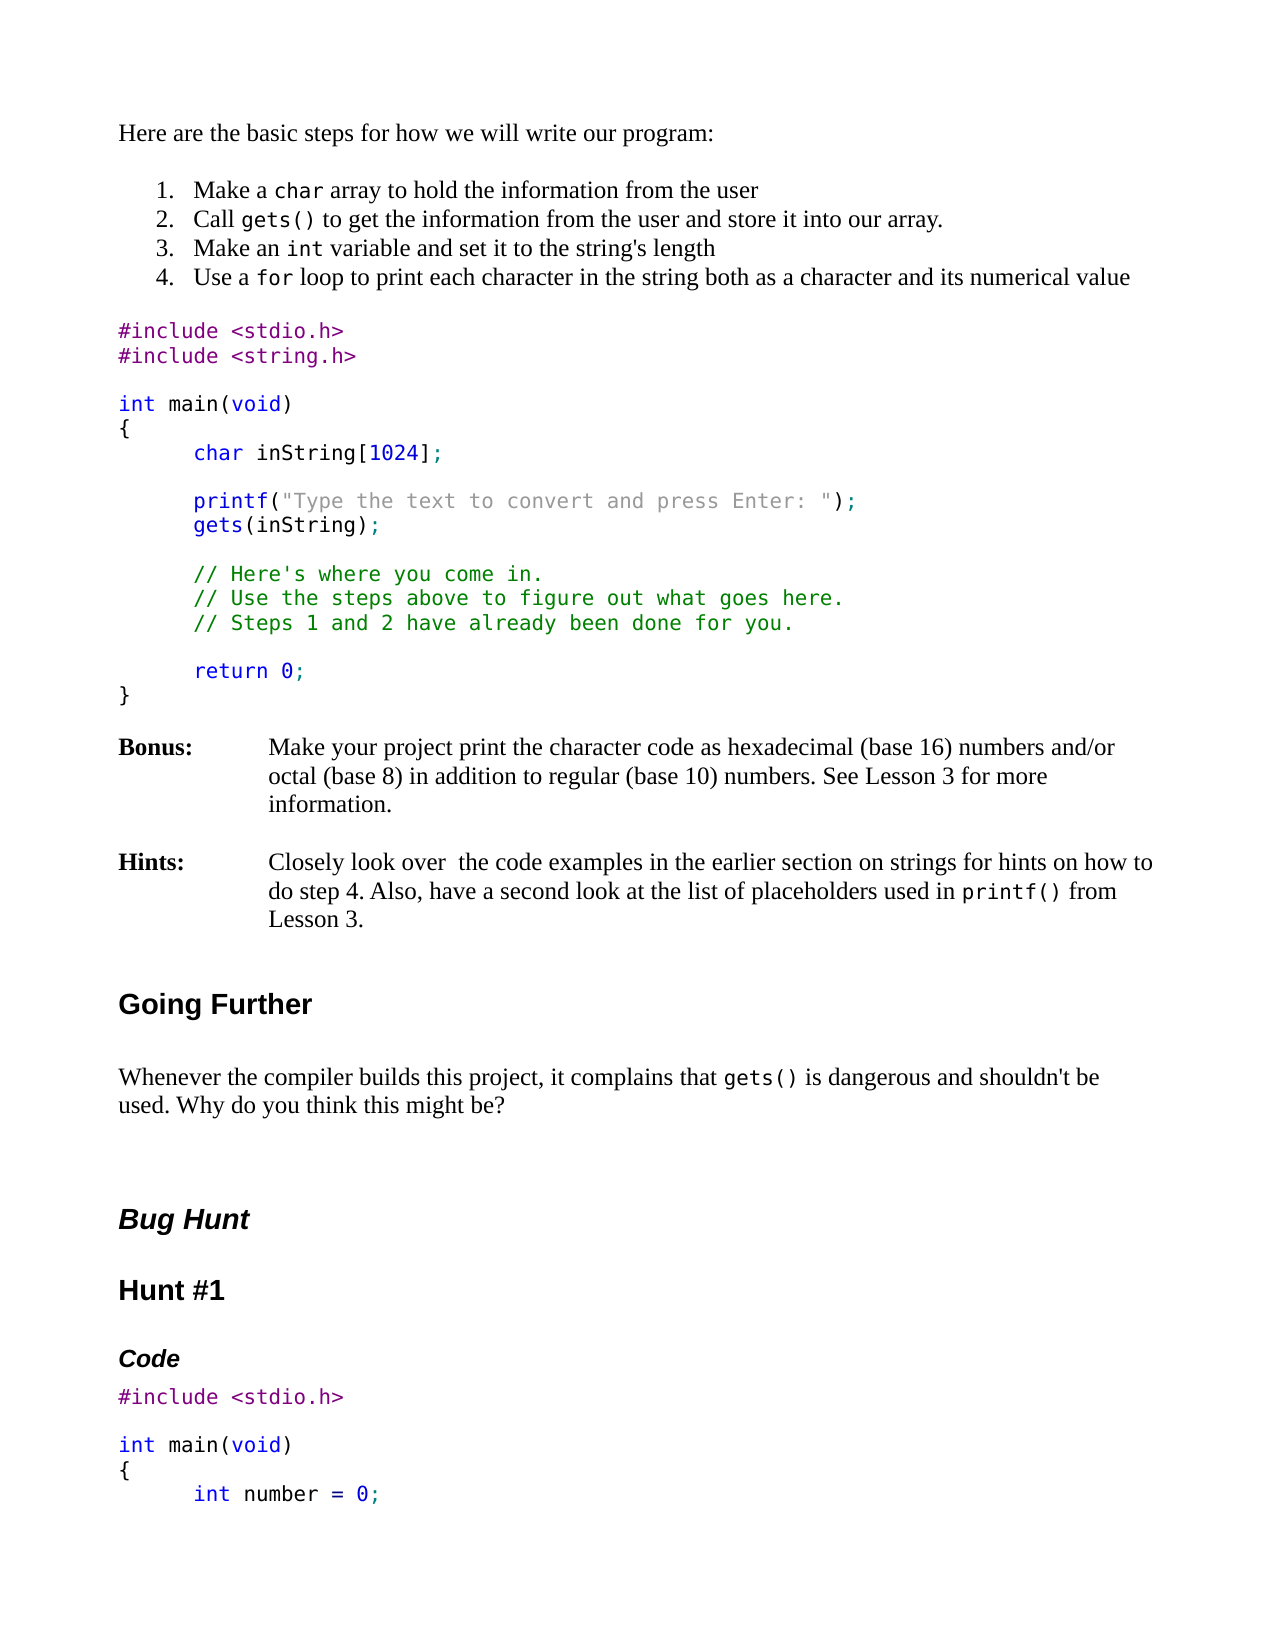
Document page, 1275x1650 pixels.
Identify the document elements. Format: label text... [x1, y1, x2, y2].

text // Here's where you come in. [118, 562, 1157, 586]
text Bonus: Make your project print the character code as hexadecimal (base 16) numbers and/or octal (base 8) in addition to regular (base 10) numbers. See Lesson 3 for more information. [118, 732, 1157, 818]
list Use a for loop to print each character in the string both as a character and its numerical value [156, 262, 1157, 291]
text int main(void) [118, 1433, 1157, 1458]
text #include <string.h> [118, 344, 1157, 368]
text { [118, 416, 1157, 441]
subtitle Going Further [118, 987, 1157, 1021]
text Hints: Closely look over the code examples in the earlier section on strings for hints on how to do step 4. Also, have a second look at the list of placeholders used in printf() from Lesson 3. [118, 847, 1157, 933]
text Here are the basic steps for how we will write our program: [118, 118, 1157, 147]
text printf("Type the text to convert and press Enter: "); [118, 489, 1157, 513]
text int number = 0; [118, 1482, 1157, 1506]
text int main(void) [118, 392, 1157, 416]
text char inString[1024]; [118, 441, 1157, 465]
text // Steps 1 and 2 have already been done for you. [118, 611, 1157, 635]
text #include <stdio.h> [118, 319, 1157, 344]
list Call gets() to get the information from the user and store it into our array. [156, 204, 1157, 233]
subtitle Bug Hunt [118, 1202, 1157, 1235]
subtitle Hunt #1 [118, 1273, 1157, 1306]
text } [118, 683, 1157, 708]
list Make an int variable and set it to the string's length [156, 233, 1157, 262]
text Whenever the compiler builds this project, it complains that gets() is dangerous and shouldn't be used. Why do you think this might be? [118, 1062, 1157, 1119]
text { [118, 1458, 1157, 1482]
subtitle Code [118, 1344, 1157, 1372]
text gets(inString); [118, 513, 1157, 538]
list Make a char array to hold the information from the user [156, 176, 1157, 204]
text return 0; [118, 659, 1157, 683]
text // Use the steps above to figure out what goes here. [118, 586, 1157, 611]
text #include <stdio.h> [118, 1385, 1157, 1409]
